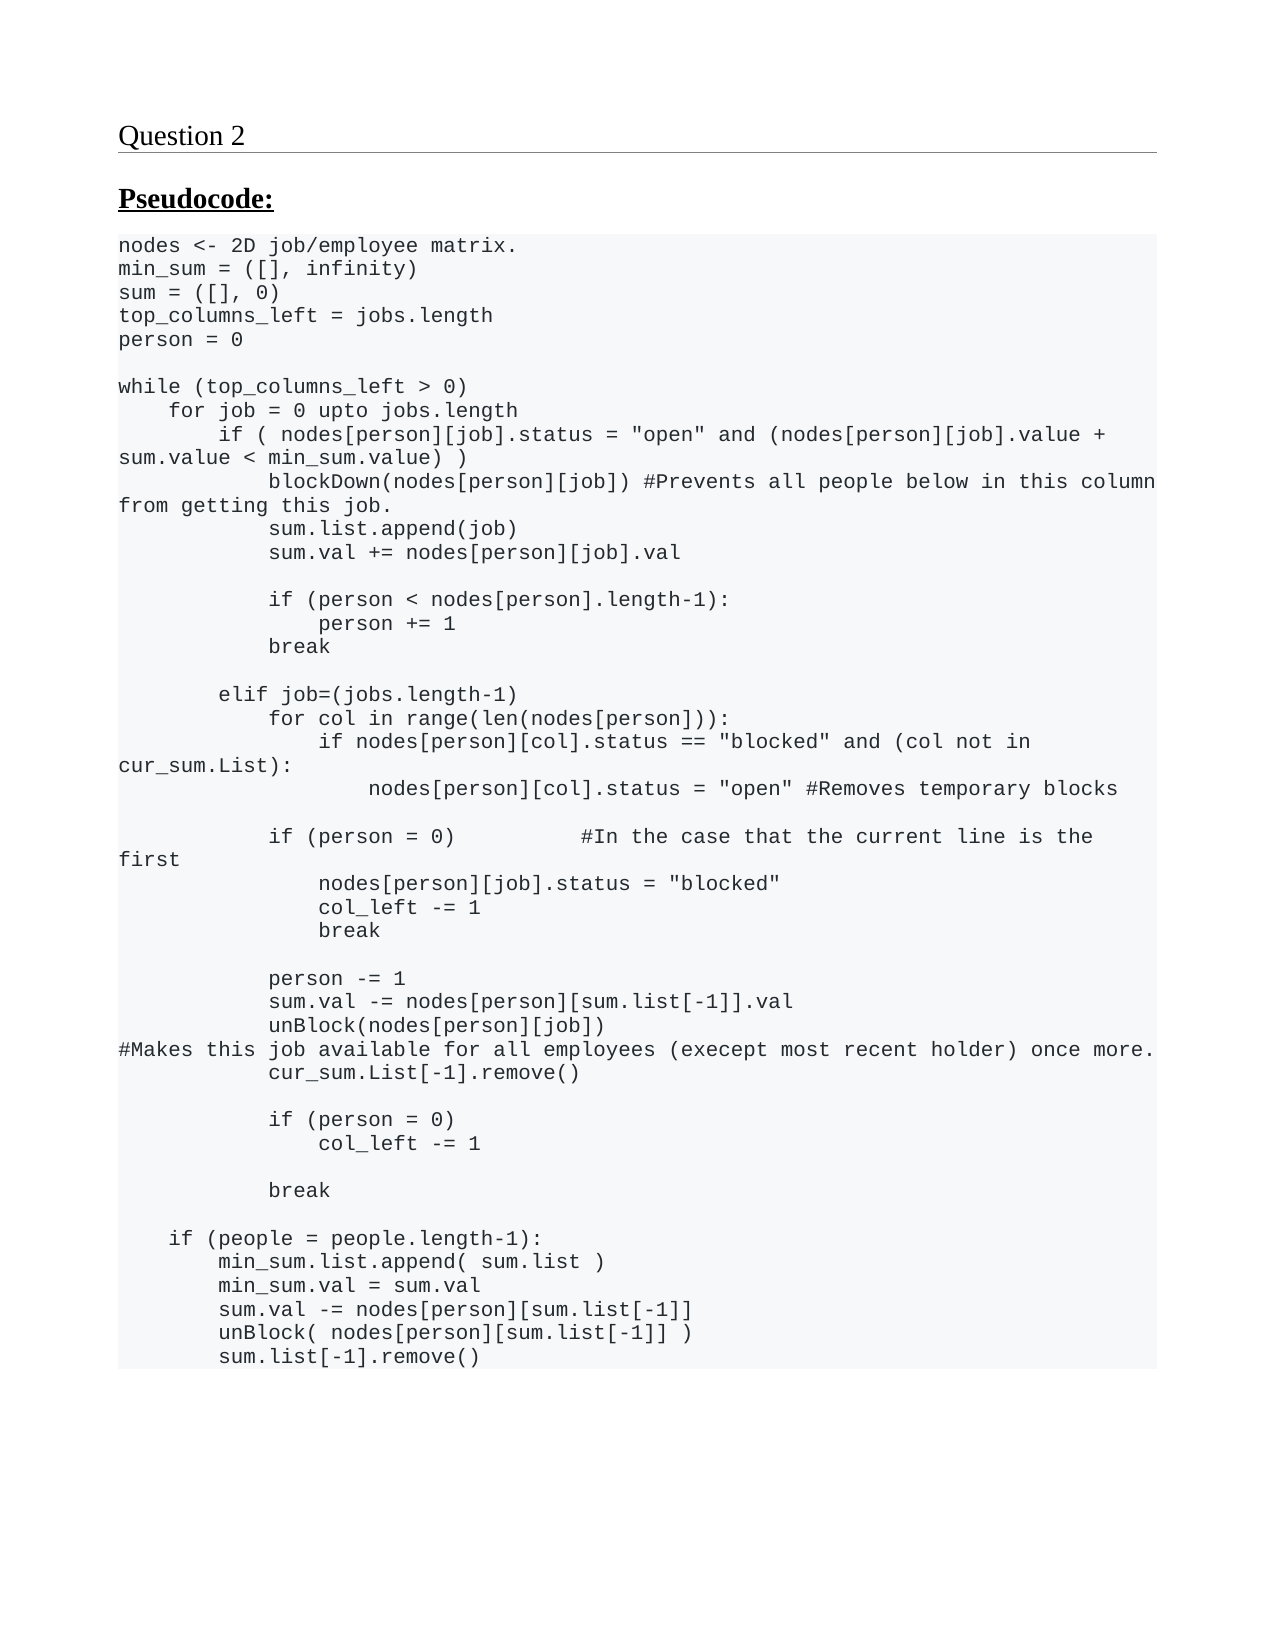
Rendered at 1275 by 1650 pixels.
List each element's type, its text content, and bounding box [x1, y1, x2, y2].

text break [118, 637, 1157, 660]
text for job = 0 upto jobs.length [118, 400, 1157, 424]
text sum.val -= nodes[person][sum.list[-1]].val [118, 991, 1157, 1015]
text person += 1 [118, 613, 1157, 637]
text col_left -= 1 [118, 897, 1157, 920]
text elif job=(jobs.length-1) [118, 684, 1157, 707]
text nodes <- 2D job/employee matrix. [118, 234, 1157, 258]
text col_left -= 1 [118, 1133, 1157, 1157]
text unBlock( nodes[person][sum.list[-1]] ) [118, 1322, 1157, 1346]
text sum.val += nodes[person][job].val [118, 542, 1157, 566]
text person = 0 [118, 329, 1157, 353]
text person -= 1 [118, 968, 1157, 991]
text if (people = people.length-1): [118, 1228, 1157, 1251]
text if (person < nodes[person].length-1): [118, 589, 1157, 613]
text blockDown(nodes[person][job]) #Prevents all people below in this column from getting this job. [118, 471, 1157, 518]
text break [118, 1180, 1157, 1204]
text unBlock(nodes[person][job]) #Makes this job available for all employees (execept most recent holder) once more. [118, 1015, 1157, 1062]
text sum.val -= nodes[person][sum.list[-1]] [118, 1299, 1157, 1322]
text for col in range(len(nodes[person])): [118, 707, 1157, 731]
text while (top_columns_left > 0) [118, 376, 1157, 400]
text min_sum.val = sum.val [118, 1275, 1157, 1299]
text sum.list[-1].remove() [118, 1346, 1157, 1369]
text if ( nodes[person][job].status = "open" and (nodes[person][job].value + sum.value < min_sum.value) ) [118, 424, 1157, 471]
text cur_sum.List[-1].remove() [118, 1062, 1157, 1086]
text sum = ([], 0) [118, 282, 1157, 306]
text sum.list.append(job) [118, 518, 1157, 542]
text min_sum = ([], infinity) [118, 258, 1157, 282]
text top_columns_left = jobs.length [118, 306, 1157, 329]
text if (person = 0) [118, 1109, 1157, 1133]
text if (person = 0) #In the case that the current line is the first [118, 826, 1157, 873]
text min_sum.list.append( sum.list ) [118, 1251, 1157, 1275]
text Question 2 [118, 118, 1157, 152]
text break [118, 920, 1157, 944]
text if nodes[person][col].status == "blocked" and (col not in cur_sum.List): [118, 731, 1157, 778]
text nodes[person][col].status = "open" #Removes temporary blocks [118, 778, 1157, 802]
text nodes[person][job].status = "blocked" [118, 873, 1157, 897]
text Pseudocode: [118, 181, 1157, 215]
